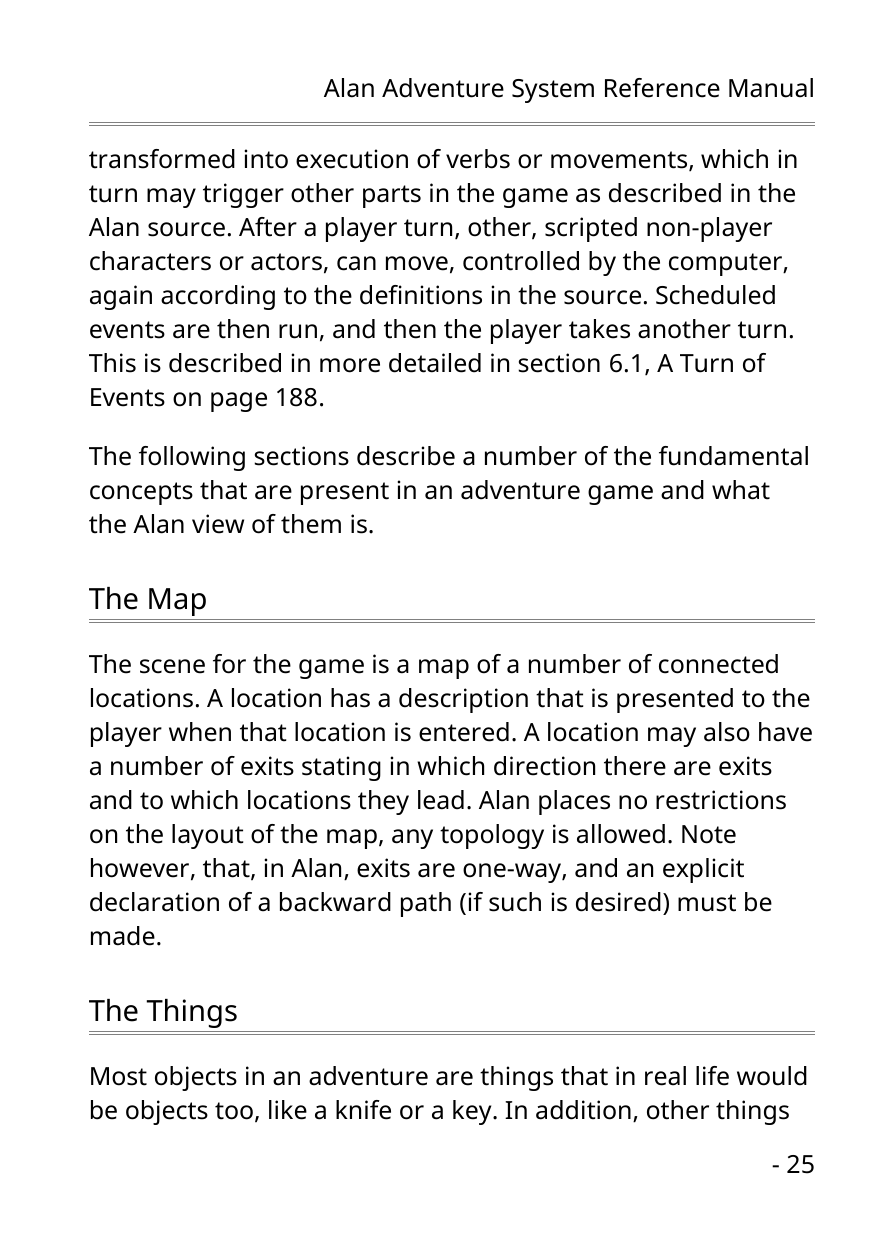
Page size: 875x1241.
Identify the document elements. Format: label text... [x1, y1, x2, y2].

subtitle The Map [88, 578, 815, 622]
text Most objects in an adventure are things that in real life would be objects too, like a knife or a key. In addition, other things [88, 1059, 815, 1127]
text The scene for the game is a map of a number of connected locations. A location has a description that is presented to the player when that location is entered. A location may also have a number of exits stating in which direction there are exits and to which locations they lead. Alan places no restrictions on the lay­out of the map, any topology is allowed. Note however, that, in Alan, exits are one-way, and an explicit declaration of a backward path (if such is desired) must be made. [88, 647, 815, 952]
text The first fundament is that the execution of an adventure is primarily driv­en by the input of player commands. A command is analysed according to the player command syntax allowed by the author and, if understood, it is transformed into execution of verbs or movements, which in turn may trigger other parts in the game as described in the Alan source. After a player turn, other, scripted non-player characters or actors, can move, controlled by the computer, again according to the definitions in the source. Scheduled events are then run, and then the player takes another turn. This is described in more detailed in section 6.1, A Turn of Events on page 150. [88, 142, 815, 414]
subtitle The Things [88, 990, 815, 1034]
text The following sections describe a number of the fundamental concepts that are present in an adventure game and what the Alan view of them is. [88, 439, 815, 541]
